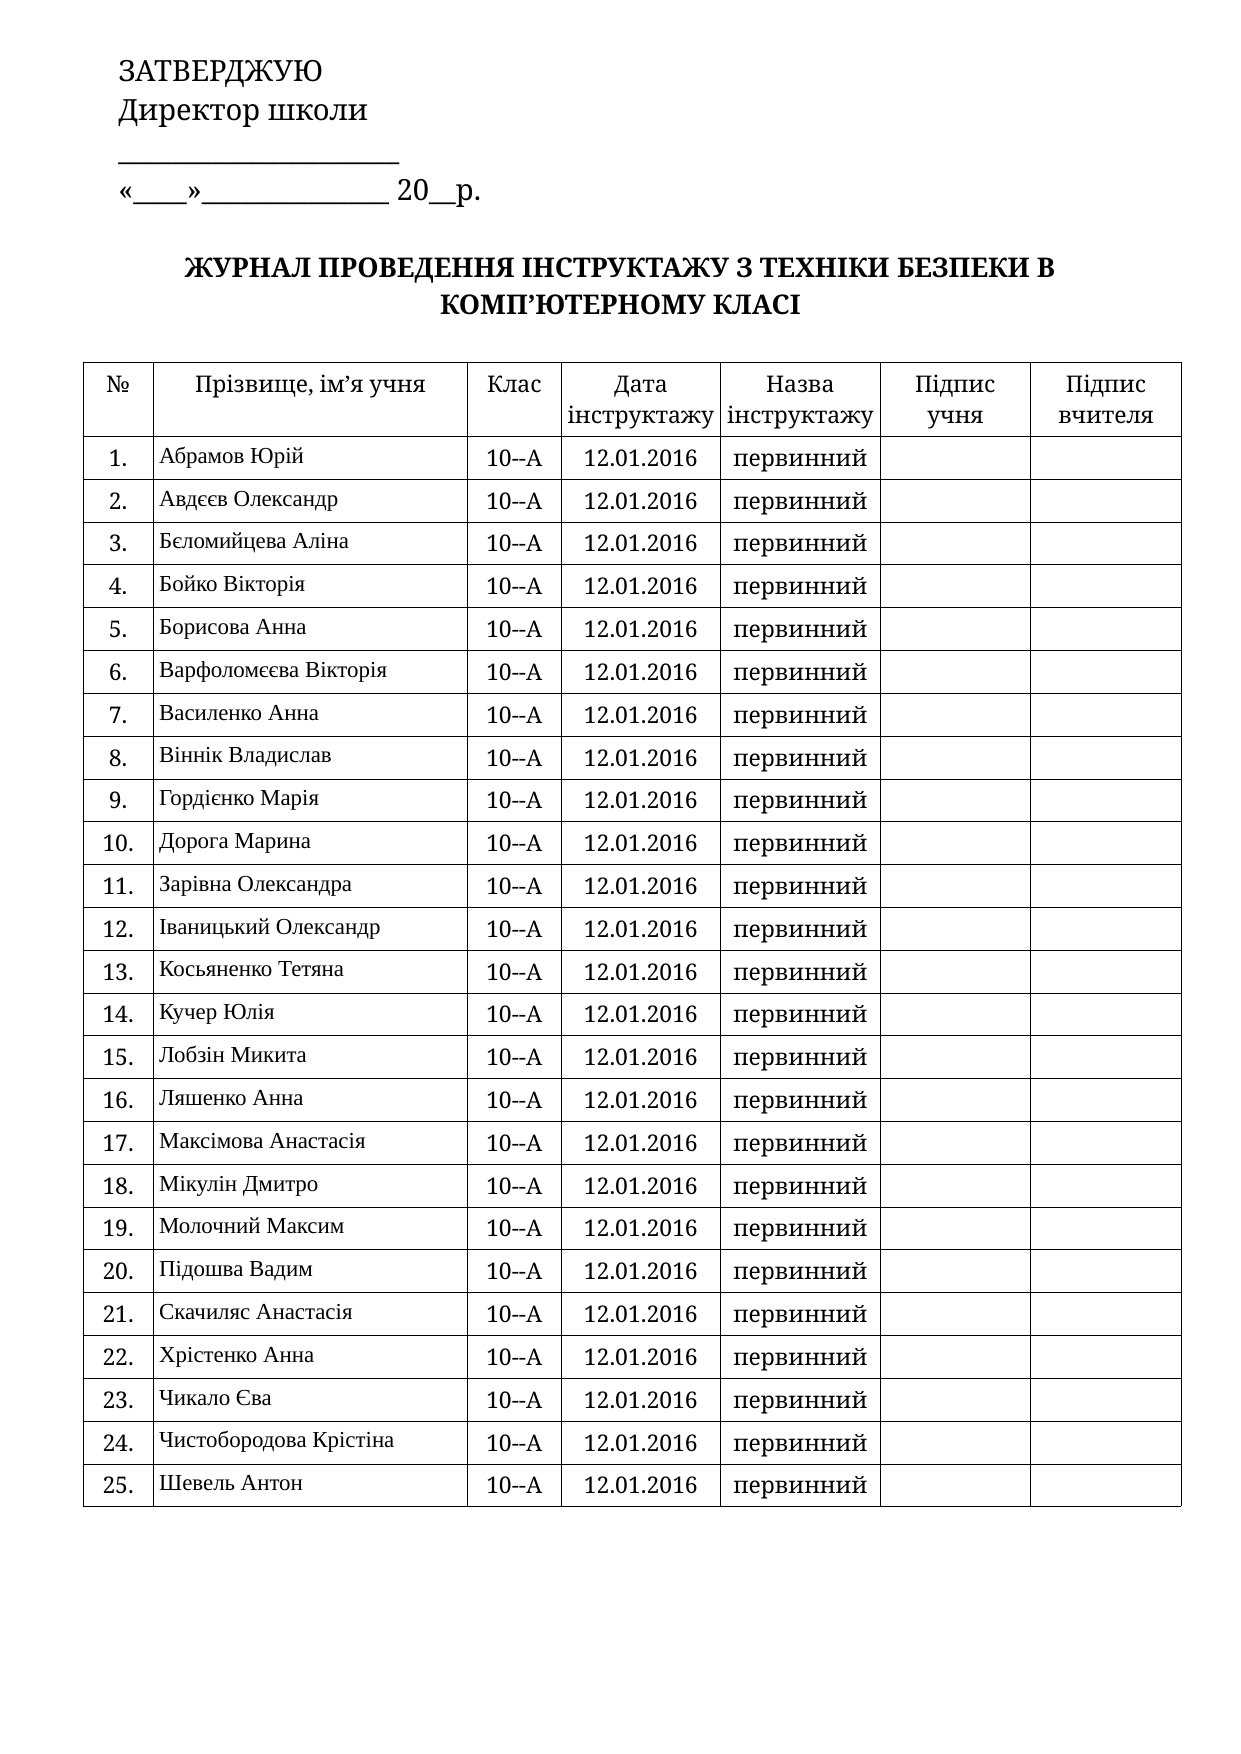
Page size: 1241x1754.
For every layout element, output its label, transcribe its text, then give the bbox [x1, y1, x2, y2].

table_cell [881, 908, 1030, 950]
table_cell первинний [721, 865, 880, 907]
table_cell [1031, 1336, 1181, 1378]
table_cell 10--А [468, 480, 561, 522]
table_cell 10--А [468, 565, 561, 607]
table_cell первинний [721, 780, 880, 821]
table_cell Скачиляс Анастасія [154, 1293, 467, 1335]
table_cell Шевель Антон [154, 1465, 467, 1506]
text Директор школи [118, 90, 1122, 129]
table_cell [84, 608, 153, 650]
table_cell 12.01.2016 [562, 651, 720, 693]
table_cell [84, 822, 153, 864]
table_cell [881, 1122, 1030, 1164]
table_cell 10--А [468, 1079, 561, 1121]
table_cell 10--А [468, 951, 561, 992]
table_cell [881, 1465, 1030, 1506]
table_cell Хрістенко Анна [154, 1336, 467, 1378]
table_cell первинний [721, 437, 880, 479]
table_cell 12.01.2016 [562, 1165, 720, 1207]
text «____»______________ 20__р. [118, 169, 1122, 209]
table_header Підпис учня [881, 363, 1030, 436]
table_cell первинний [721, 523, 880, 564]
table_cell [1031, 951, 1181, 992]
table_cell [881, 951, 1030, 992]
table_cell 10--А [468, 1165, 561, 1207]
table_cell [1031, 908, 1181, 950]
table_cell Ляшенко Анна [154, 1079, 467, 1121]
table_cell 12.01.2016 [562, 1465, 720, 1506]
table_cell первинний [721, 1422, 880, 1463]
table_cell Максімова Анастасія [154, 1122, 467, 1164]
table_cell [84, 1122, 153, 1164]
table_cell [84, 694, 153, 736]
table_cell 12.01.2016 [562, 437, 720, 479]
table_cell [84, 1336, 153, 1378]
table_cell первинний [721, 1250, 880, 1292]
table_cell [84, 1079, 153, 1121]
table_cell [1031, 994, 1181, 1035]
table_cell [1031, 523, 1181, 564]
table_cell [84, 565, 153, 607]
text _____________________ [118, 129, 1122, 169]
table_cell первинний [721, 565, 880, 607]
table_cell Борисова Анна [154, 608, 467, 650]
table_cell [1031, 694, 1181, 736]
table_cell Чистобородова Крістіна [154, 1422, 467, 1463]
table_cell [881, 1208, 1030, 1249]
table_cell [1031, 565, 1181, 607]
table_cell Чикало Єва [154, 1379, 467, 1421]
table_cell 10--А [468, 694, 561, 736]
table_cell [1031, 1122, 1181, 1164]
table_cell 12.01.2016 [562, 737, 720, 778]
table_cell [1031, 437, 1181, 479]
table_cell первинний [721, 694, 880, 736]
table_cell 10--А [468, 1208, 561, 1249]
table_cell 12.01.2016 [562, 1036, 720, 1078]
table_cell 10--А [468, 737, 561, 778]
table_cell [1031, 1036, 1181, 1078]
table_cell первинний [721, 1165, 880, 1207]
table_cell [84, 865, 153, 907]
table_cell [84, 437, 153, 479]
table_cell 12.01.2016 [562, 994, 720, 1035]
table_cell Василенко Анна [154, 694, 467, 736]
table_cell Абрамов Юрій [154, 437, 467, 479]
table_cell 12.01.2016 [562, 865, 720, 907]
table_cell Зарівна Олександра [154, 865, 467, 907]
table_cell [881, 437, 1030, 479]
table_cell 12.01.2016 [562, 523, 720, 564]
table_cell [1031, 651, 1181, 693]
table_header Дата інструктажу [562, 363, 720, 436]
table_cell 10--А [468, 523, 561, 564]
table_cell [881, 1036, 1030, 1078]
table_header № [84, 363, 153, 436]
table_cell [881, 694, 1030, 736]
table_cell [881, 865, 1030, 907]
table_cell 10--А [468, 780, 561, 821]
table_cell первинний [721, 822, 880, 864]
table_cell [84, 523, 153, 564]
table_header Підпис вчителя [1031, 363, 1181, 436]
table_header Прізвище, ім’я учня [154, 363, 467, 436]
table_cell 10--А [468, 1465, 561, 1506]
table_cell [84, 651, 153, 693]
table_cell Бойко Вікторія [154, 565, 467, 607]
table_cell [84, 1422, 153, 1463]
table_header Назва інструктажу [721, 363, 880, 436]
table_cell 10--А [468, 1293, 561, 1335]
table_cell первинний [721, 994, 880, 1035]
table_cell Кучер Юлія [154, 994, 467, 1035]
table_cell 12.01.2016 [562, 1122, 720, 1164]
table_cell 12.01.2016 [562, 608, 720, 650]
table_cell первинний [721, 1079, 880, 1121]
table_cell 10--А [468, 822, 561, 864]
table_cell [881, 1422, 1030, 1463]
table_cell первинний [721, 737, 880, 778]
table_cell первинний [721, 1122, 880, 1164]
table_cell 10--А [468, 1036, 561, 1078]
table_cell 12.01.2016 [562, 694, 720, 736]
table_cell 12.01.2016 [562, 822, 720, 864]
table_cell [881, 1336, 1030, 1378]
table_cell 10--А [468, 651, 561, 693]
table_cell [84, 1208, 153, 1249]
table_cell [881, 994, 1030, 1035]
table_cell [84, 1250, 153, 1292]
table_cell Авдєєв Олександр [154, 480, 467, 522]
table_cell [84, 737, 153, 778]
table_cell первинний [721, 1293, 880, 1335]
table_cell 12.01.2016 [562, 780, 720, 821]
table_cell 12.01.2016 [562, 951, 720, 992]
table_cell [84, 1165, 153, 1207]
table_cell [881, 523, 1030, 564]
table_cell Мікулін Дмитро [154, 1165, 467, 1207]
table_cell 10--А [468, 1422, 561, 1463]
table_cell [1031, 608, 1181, 650]
table_cell Гордієнко Марія [154, 780, 467, 821]
table_cell 10--А [468, 1122, 561, 1164]
table_cell первинний [721, 908, 880, 950]
table_cell [1031, 1079, 1181, 1121]
table_cell 12.01.2016 [562, 1250, 720, 1292]
table_cell Дорога Марина [154, 822, 467, 864]
table_cell первинний [721, 608, 880, 650]
table_cell 10--А [468, 865, 561, 907]
table_cell [881, 565, 1030, 607]
table_cell Косьяненко Тетяна [154, 951, 467, 992]
table_cell Варфоломєєва Вікторія [154, 651, 467, 693]
table_cell [881, 1250, 1030, 1292]
table_cell [84, 1379, 153, 1421]
table_cell [881, 480, 1030, 522]
table_cell [1031, 1250, 1181, 1292]
table_cell Молочний Максим [154, 1208, 467, 1249]
table_cell [1031, 1293, 1181, 1335]
table_cell [1031, 822, 1181, 864]
table_cell 12.01.2016 [562, 1379, 720, 1421]
table_cell первинний [721, 651, 880, 693]
table_cell 12.01.2016 [562, 1079, 720, 1121]
table_cell 10--А [468, 908, 561, 950]
table_cell [1031, 480, 1181, 522]
table_cell [1031, 865, 1181, 907]
table_cell [84, 1293, 153, 1335]
table_cell [881, 780, 1030, 821]
table_cell 10--А [468, 1336, 561, 1378]
table_cell [84, 951, 153, 992]
table_cell 10--А [468, 994, 561, 1035]
table_cell [84, 1465, 153, 1506]
table_cell [881, 737, 1030, 778]
table_cell первинний [721, 1336, 880, 1378]
table_cell 12.01.2016 [562, 908, 720, 950]
table_cell [1031, 1208, 1181, 1249]
table_cell [84, 780, 153, 821]
table_cell 12.01.2016 [562, 1422, 720, 1463]
table_cell [84, 1036, 153, 1078]
table_cell 12.01.2016 [562, 1293, 720, 1335]
table_cell Підошва Вадим [154, 1250, 467, 1292]
table_cell 10--А [468, 608, 561, 650]
table_header Клас [468, 363, 561, 436]
table_cell 10--А [468, 1250, 561, 1292]
table_cell [1031, 1379, 1181, 1421]
table_cell [881, 822, 1030, 864]
table_cell [84, 994, 153, 1035]
table_cell 12.01.2016 [562, 480, 720, 522]
table_cell [881, 1079, 1030, 1121]
table_cell первинний [721, 480, 880, 522]
table_cell Віннік Владислав [154, 737, 467, 778]
table_cell Іваницький Олександр [154, 908, 467, 950]
table_cell [1031, 1165, 1181, 1207]
text ЗАТВЕРДЖУЮ [118, 50, 1122, 90]
table_cell [881, 1379, 1030, 1421]
table_cell [1031, 737, 1181, 778]
table_cell Бєломийцева Аліна [154, 523, 467, 564]
table_cell первинний [721, 1208, 880, 1249]
table_cell первинний [721, 1036, 880, 1078]
table_cell [84, 480, 153, 522]
table_cell [1031, 1422, 1181, 1463]
text ЖУРНАЛ ПРОВЕДЕННЯ ІНСТРУКТАЖУ З ТЕХНІКИ БЕЗПЕКИ В КОМП’ЮТЕРНОМУ КЛАСІ [118, 248, 1122, 322]
table_cell 12.01.2016 [562, 1208, 720, 1249]
table_cell 12.01.2016 [562, 1336, 720, 1378]
table_cell первинний [721, 951, 880, 992]
table_cell [1031, 1465, 1181, 1506]
table_cell [881, 1165, 1030, 1207]
table_cell 10--А [468, 1379, 561, 1421]
table_cell [881, 651, 1030, 693]
table_cell первинний [721, 1379, 880, 1421]
table_cell первинний [721, 1465, 880, 1506]
table_cell [881, 608, 1030, 650]
table_cell 10--А [468, 437, 561, 479]
table_cell [881, 1293, 1030, 1335]
table_cell Лобзін Микита [154, 1036, 467, 1078]
table_cell [84, 908, 153, 950]
table_cell [1031, 780, 1181, 821]
table_cell 12.01.2016 [562, 565, 720, 607]
